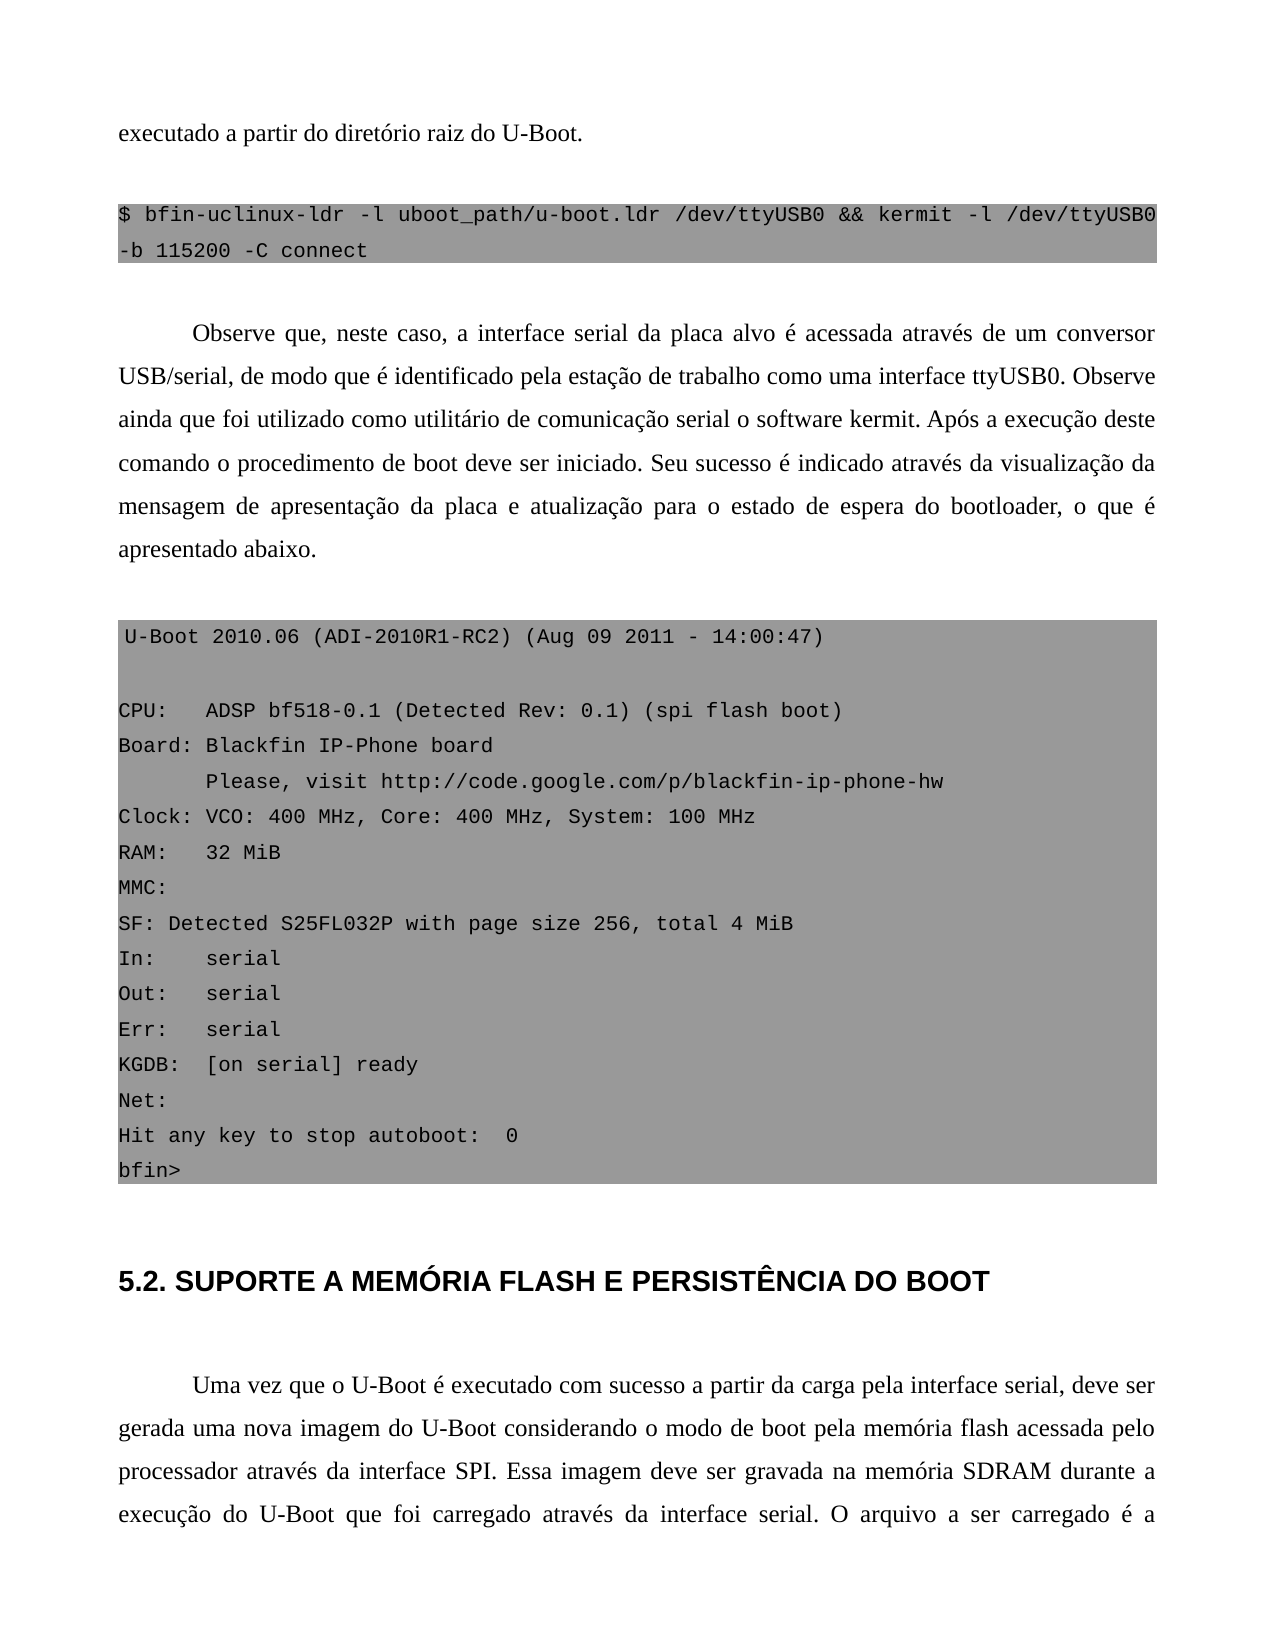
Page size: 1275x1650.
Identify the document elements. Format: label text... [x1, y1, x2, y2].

text Net: [118, 1089, 1157, 1113]
text MMC: [118, 877, 1157, 901]
text executado a partir do diretório raiz do U-Boot. [118, 118, 1157, 147]
text Out: serial [118, 983, 1157, 1007]
text $ bfin-uclinux-ldr -l uboot_path/u-boot.ldr /dev/ttyUSB0 && kermit -l /dev/ttyUSB0 -b 115200 -C connect [118, 204, 1157, 263]
text Board: Blackfin IP-Phone board [118, 735, 1157, 759]
text KGDB: [on serial] ready [118, 1054, 1157, 1078]
text In: serial [118, 948, 1157, 972]
text SF: Detected S25FL032P with page size 256, total 4 MiB [118, 912, 1157, 936]
subtitle 5.2. SUPORTE A MEMÓRIA FLASH E PERSISTÊNCIA DO BOOT [118, 1264, 1157, 1297]
text Err: serial [118, 1019, 1157, 1042]
text bfin> [118, 1160, 1157, 1184]
text Observe que, neste caso, a interface serial da placa alvo é acessada através de um conversor USB/serial, de modo que é identificado pela estação de trabalho como uma interface ttyUSB0. Observe ainda que foi utilizado como utilitário de comunicação serial o software kermit. Após a execução deste comando o procedimento de boot deve ser iniciado. Seu sucesso é indicado através da visualização da mensagem de apresentação da placa e atualização para o estado de espera do bootloader, o que é apresentado abaixo. [118, 318, 1157, 563]
text CPU: ADSP bf518-0.1 (Detected Rev: 0.1) (spi flash boot) [118, 700, 1157, 724]
text RAM: 32 MiB [118, 842, 1157, 865]
text Uma vez que o U-Boot é executado com sucesso a partir da carga pela interface serial, deve ser gerada uma nova imagem do U-Boot considerando o modo de boot pela memória flash acessada pelo processador através da interface SPI. Essa imagem deve ser gravada na memória SDRAM durante a execução do U-Boot que foi carregado através da interface serial. O arquivo a ser carregado é a [118, 1370, 1157, 1528]
text Hit any key to stop autoboot: 0 [118, 1125, 1157, 1149]
text U-Boot 2010.06 (ADI-2010R1-RC2) (Aug 09 2011 - 14:00:47) [118, 620, 1157, 650]
text Please, visit http://code.google.com/p/blackfin-ip-phone-hw [118, 771, 1157, 794]
text Clock: VCO: 400 MHz, Core: 400 MHz, System: 100 MHz [118, 806, 1157, 830]
